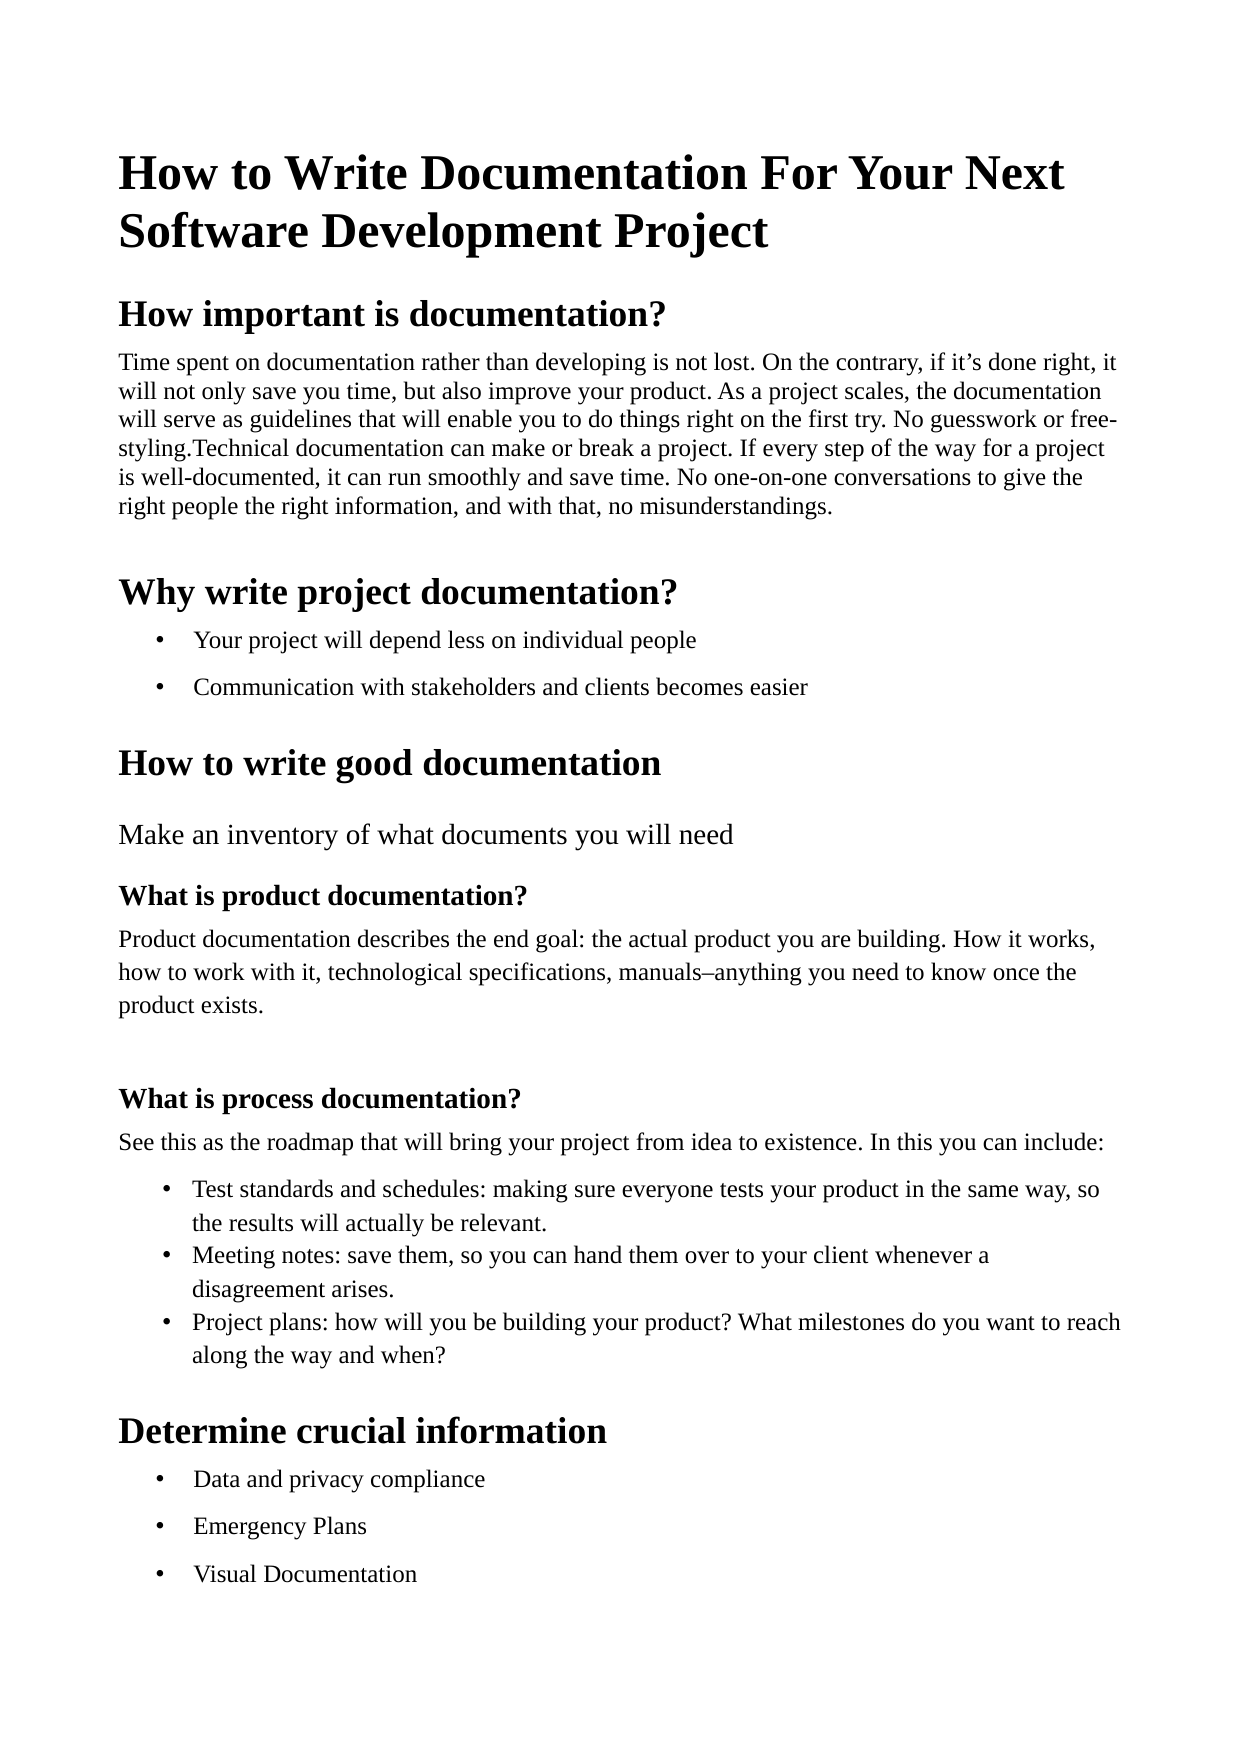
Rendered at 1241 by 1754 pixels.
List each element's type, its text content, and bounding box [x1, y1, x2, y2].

list Project plans: how will you be building your product? What milestones do you want to reach along the way and when? [162, 1307, 1122, 1368]
text Product documentation describes the end goal: the actual product you are building. How it works, how to work with it, technological specifications, manuals–anything you need to know once the product exists. [118, 924, 1122, 1019]
list Visual Documentation [156, 1559, 1122, 1588]
subtitle What is product documentation? [118, 878, 1122, 911]
text Time spent on documentation rather than developing is not lost. On the contrary, if it’s done right, it will not only save you time, but also improve your product. As a project scales, the documentation will serve as guidelines that will enable you to do things right on the first try. No guesswork or free-styling.Technical documentation can make or break a project. If every step of the way for a project is well-documented, it can run smoothly and save time. No one-on-one conversations to give the right people the right information, and with that, no misunderstandings. [118, 347, 1122, 519]
text See this as the roadmap that will bring your project from idea to existence. In this you can include: [118, 1127, 1122, 1156]
list Communication with stakeholders and clients becomes easier [156, 672, 1122, 701]
list Your project will depend less on individual people [156, 625, 1122, 653]
subtitle Make an inventory of what documents you will need [118, 817, 1122, 851]
subtitle How to Write Documentation For Your Next Software Development Project [118, 143, 1122, 258]
subtitle How to write good documentation [118, 741, 1122, 784]
list Emergency Plans [156, 1511, 1122, 1540]
subtitle Why write project documentation? [118, 569, 1122, 612]
subtitle What is process documentation? [118, 1081, 1122, 1114]
list Meeting notes: save them, so you can hand them over to your client whenever a disagreement arises. [162, 1241, 1122, 1302]
subtitle Determine crucial information [118, 1408, 1122, 1451]
list Test standards and schedules: making sure everyone tests your product in the same way, so the results will actually be relevant. [162, 1174, 1122, 1236]
list Data and privacy compliance [156, 1464, 1122, 1492]
subtitle How important is documentation? [118, 291, 1122, 334]
